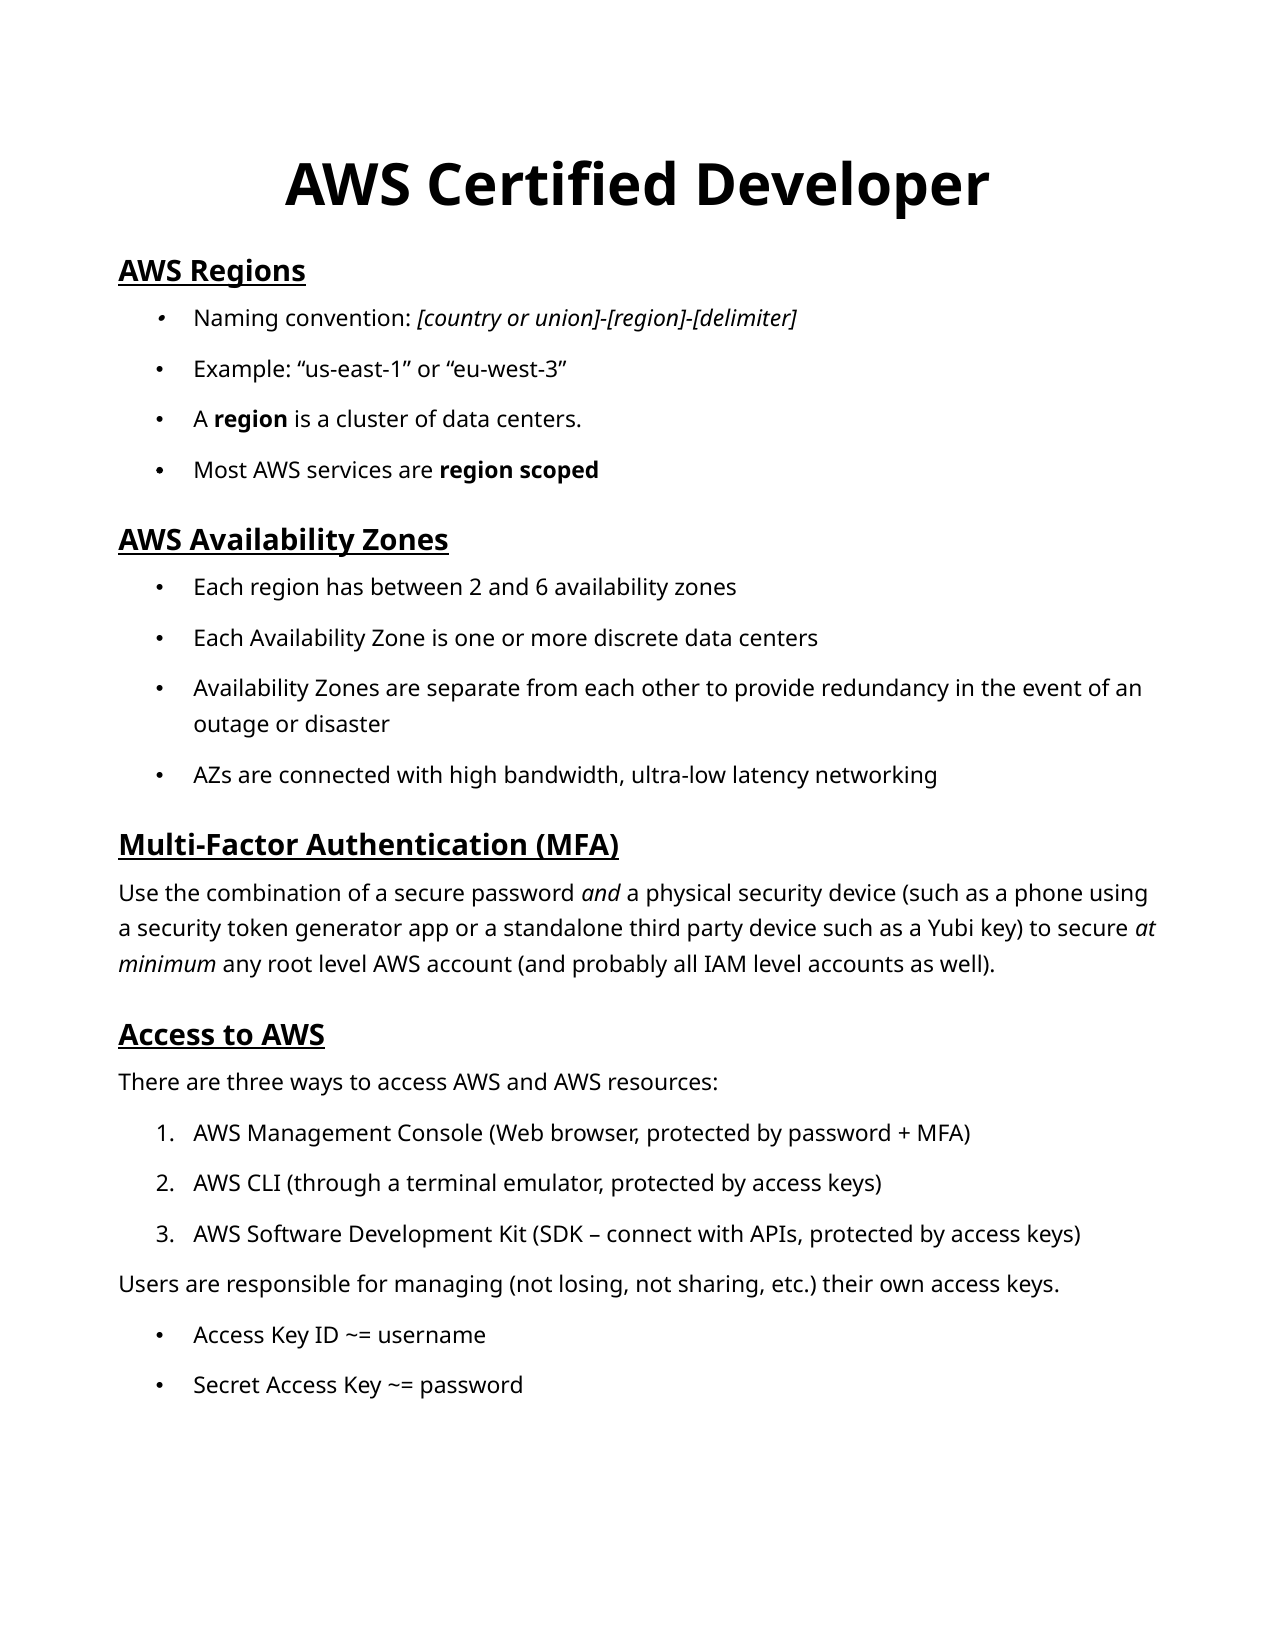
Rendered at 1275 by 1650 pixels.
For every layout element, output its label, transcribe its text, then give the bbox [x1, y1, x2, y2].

text There are three ways to access AWS and AWS resources: [118, 1066, 1157, 1097]
text Use the combination of a secure password and a physical security device (such as a phone using a security token generator app or a standalone third party device such as a Yubi key) to secure at minimum any root level AWS account (and probably all IAM level accounts as well). [118, 876, 1157, 979]
list Each Availability Zone is one or more discrete data centers [156, 622, 1157, 653]
list A region is a cluster of data centers. [156, 403, 1157, 434]
list AWS Software Development Kit (SDK – connect with APIs, protected by access keys) [156, 1217, 1157, 1249]
list AWS CLI (through a terminal emulator, protected by access keys) [156, 1167, 1157, 1198]
list AZs are connected with high bandwidth, ultra-low latency networking [156, 759, 1157, 790]
list AWS Management Console (Web browser, protected by password + MFA) [156, 1116, 1157, 1148]
list Access Key ID ~= username [156, 1318, 1157, 1350]
list Naming convention: [country or union]-[region]-[delimiter] [156, 302, 1157, 333]
list Availability Zones are separate from each other to provide redundancy in the event of an outage or disaster [156, 672, 1157, 739]
text Users are responsible for managing (not losing, not sharing, etc.) their own access keys. [118, 1268, 1157, 1299]
list Example: “us-east-1” or “eu-west-3” [156, 353, 1157, 384]
title AWS Certified Developer [118, 143, 1157, 223]
subtitle Access to AWS [118, 1013, 1157, 1053]
subtitle AWS Availability Zones [118, 519, 1157, 559]
subtitle Multi-Factor Authentication (MFA) [118, 824, 1157, 864]
subtitle AWS Regions [118, 250, 1157, 290]
list Most AWS services are region scoped [156, 454, 1157, 485]
list Each region has between 2 and 6 availability zones [156, 571, 1157, 603]
list Secret Access Key ~= password [156, 1369, 1157, 1400]
